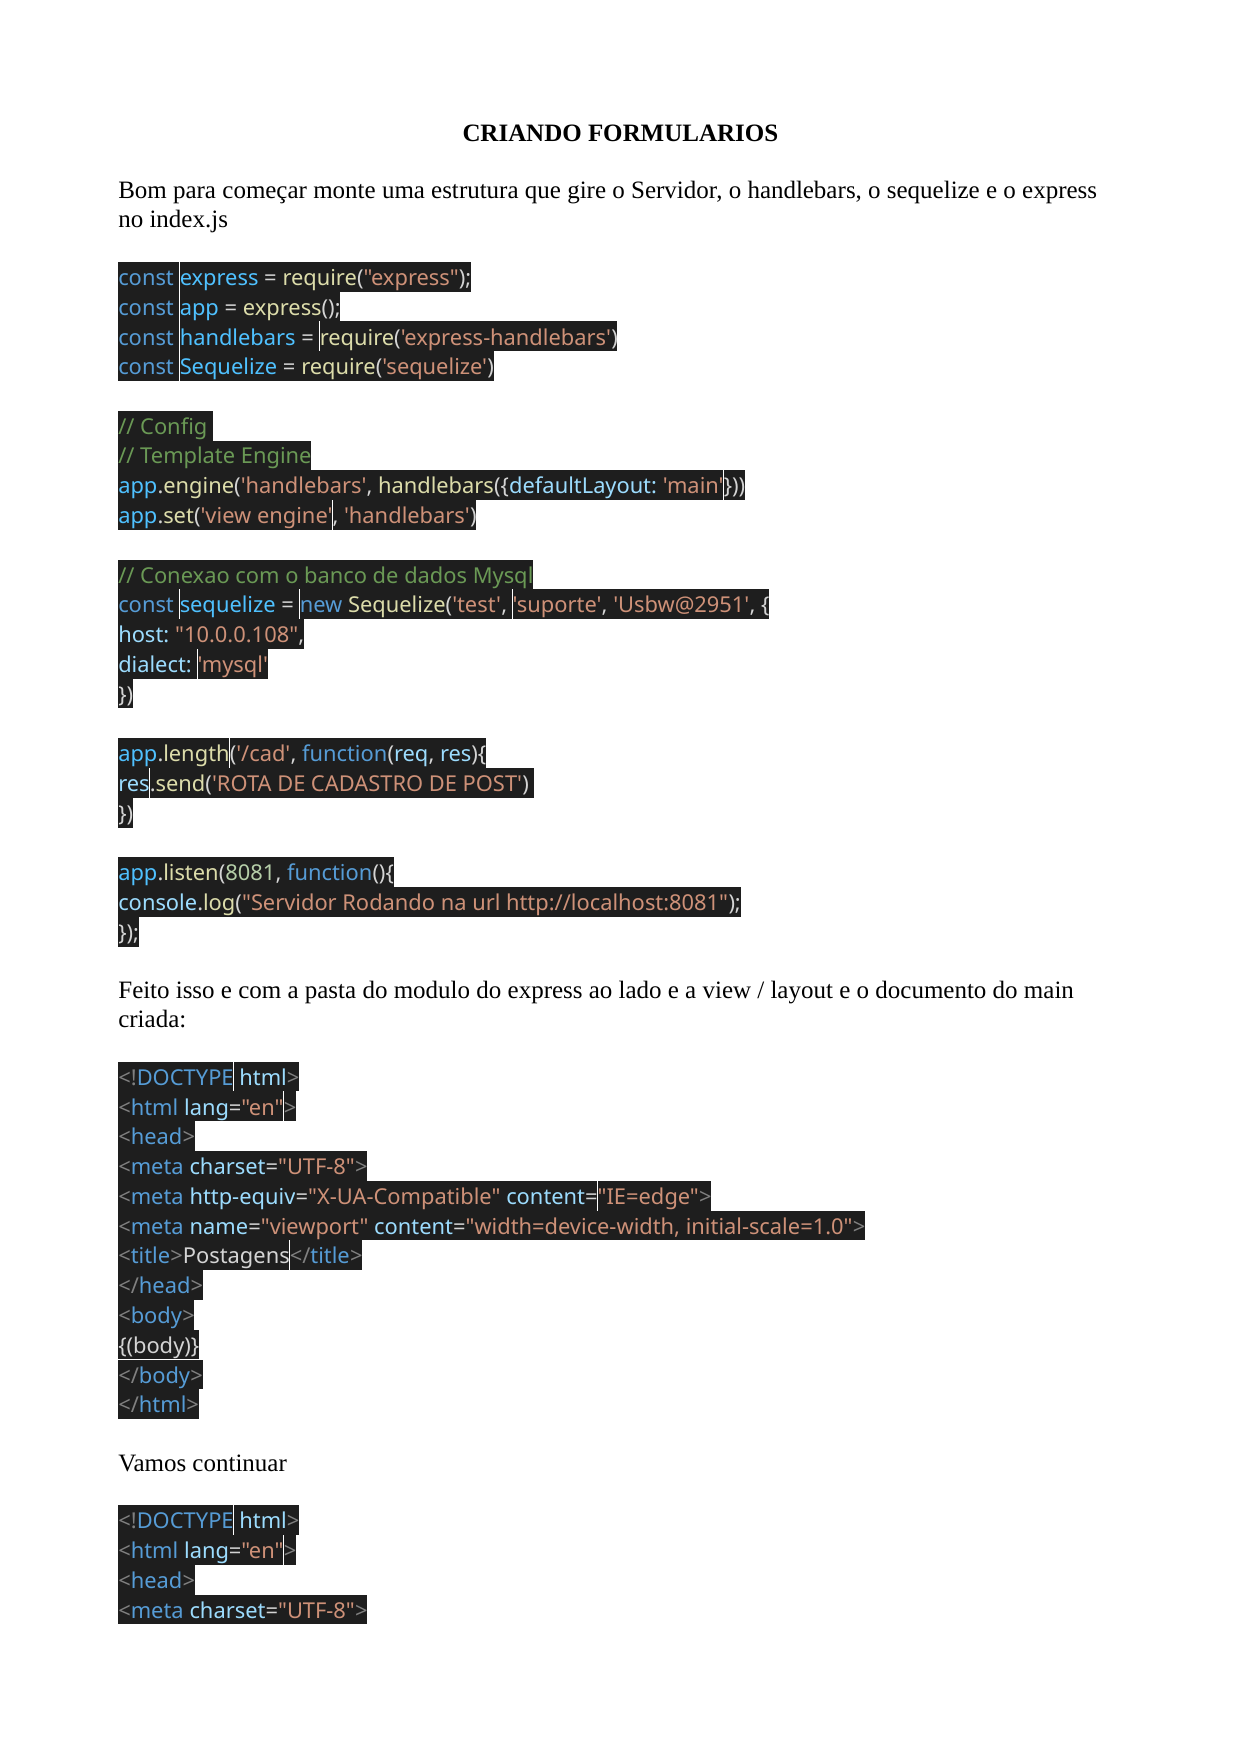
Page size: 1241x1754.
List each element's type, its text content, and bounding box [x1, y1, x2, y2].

text const sequelize = new Sequelize('test', 'suporte', 'Usbw@2951', { [118, 589, 1122, 619]
text app.length('/cad', function(req, res){ [118, 738, 1122, 768]
text const handlebars = require('express-handlebars') [118, 321, 1122, 351]
text <head> [118, 1565, 1122, 1595]
text Feito isso e com a pasta do modulo do express ao lado e a view / layout e o documento do main criada: [118, 975, 1122, 1033]
text }) [118, 798, 1122, 828]
text res.send('ROTA DE CADASTRO DE POST') [118, 768, 1122, 798]
text Vamos continuar [118, 1448, 1122, 1477]
text dialect: 'mysql' [118, 649, 1122, 679]
text <!DOCTYPE html> [118, 1505, 1122, 1535]
text <meta name="viewport" content="width=device-width, initial-scale=1.0"> [118, 1211, 1122, 1240]
text <head> [118, 1121, 1122, 1151]
text <meta http-equiv="X-UA-Compatible" content="IE=edge"> [118, 1181, 1122, 1211]
text <!DOCTYPE html> [118, 1062, 1122, 1091]
text <meta charset="UTF-8"> [118, 1595, 1122, 1624]
text // Config [118, 411, 1122, 441]
text // Conexao com o banco de dados Mysql [118, 559, 1122, 589]
text host: "10.0.0.108", [118, 619, 1122, 649]
text <body> [118, 1300, 1122, 1330]
text // Template Engine [118, 441, 1122, 470]
text <meta charset="UTF-8"> [118, 1151, 1122, 1181]
text }) [118, 679, 1122, 708]
text CRIANDO FORMULARIOS [118, 118, 1122, 147]
text app.engine('handlebars', handlebars({defaultLayout: 'main'})) [118, 470, 1122, 500]
text <title>Postagens</title> [118, 1240, 1122, 1270]
text app.set('view engine', 'handlebars') [118, 500, 1122, 530]
text {(body)} [118, 1330, 1122, 1359]
text }); [118, 917, 1122, 947]
text </body> [118, 1359, 1122, 1389]
text <html lang="en"> [118, 1091, 1122, 1121]
text const Sequelize = require('sequelize') [118, 351, 1122, 381]
text Bom para começar monte uma estrutura que gire o Servidor, o handlebars, o sequelize e o express no index.js [118, 176, 1122, 233]
text const express = require("express"); [118, 262, 1122, 292]
text console.log("Servidor Rodando na url http://localhost:8081"); [118, 887, 1122, 917]
text app.listen(8081, function(){ [118, 857, 1122, 887]
text <html lang="en"> [118, 1535, 1122, 1565]
text const app = express(); [118, 292, 1122, 321]
text </html> [118, 1389, 1122, 1419]
text </head> [118, 1270, 1122, 1300]
